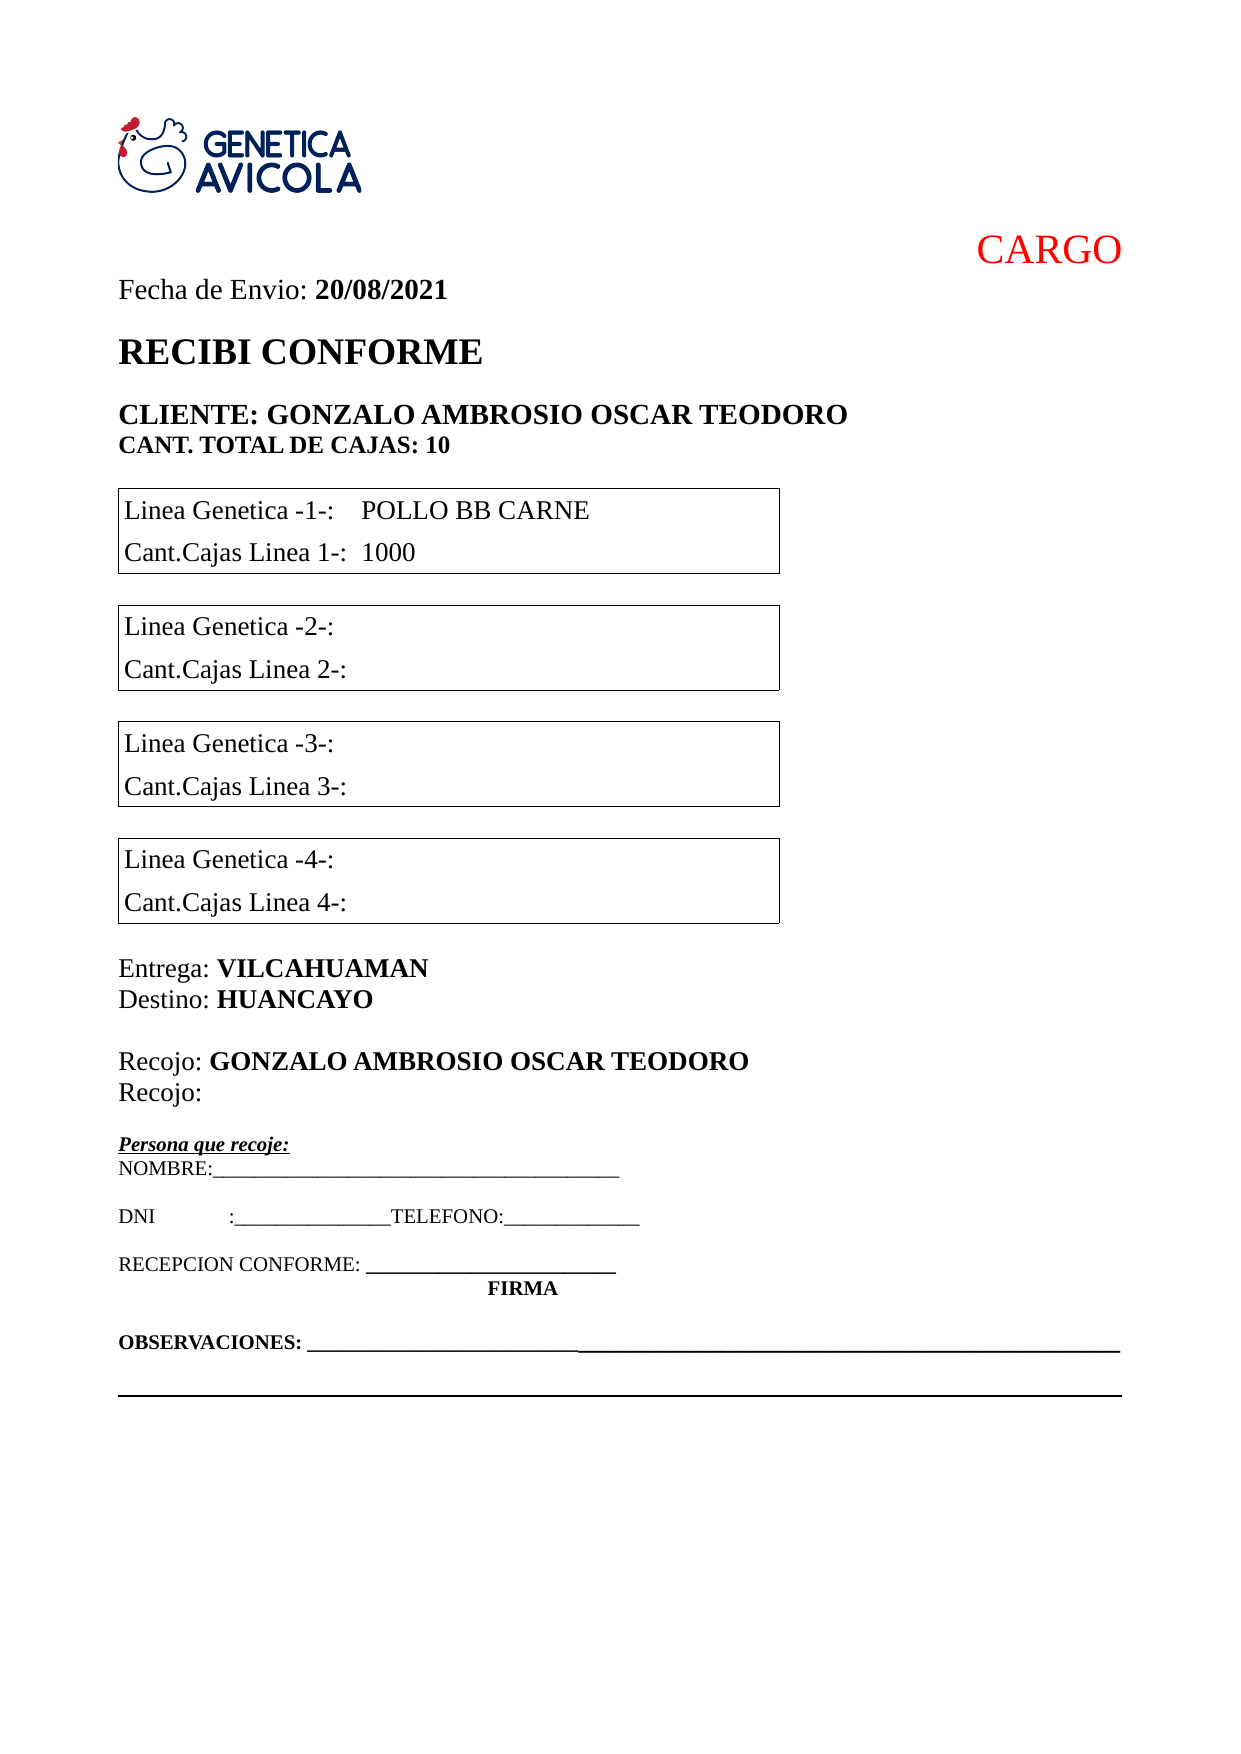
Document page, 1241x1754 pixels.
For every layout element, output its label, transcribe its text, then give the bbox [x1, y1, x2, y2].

table_cell Cant.Cajas Linea 2-: [119, 647, 356, 690]
picture [117, 117, 362, 193]
table_cell [118, 807, 356, 838]
table_cell Cant.Cajas Linea 4-: [119, 880, 356, 923]
text FIRMA [118, 1276, 1122, 1300]
text Recojo: [118, 1076, 1122, 1108]
table_cell [356, 722, 779, 764]
table_header POLLO BB CARNE [356, 489, 779, 531]
table_header Linea Genetica -1-: [119, 489, 356, 531]
text RECEPCION CONFORME: ________________________ [118, 1252, 1122, 1276]
text NOMBRE:_______________________________________ [118, 1156, 1122, 1180]
table_cell Cant.Cajas Linea 3-: [119, 764, 356, 806]
table_cell [356, 574, 779, 604]
text RECIBI CONFORME [118, 330, 1122, 373]
table_cell Linea Genetica -3-: [119, 722, 356, 764]
text Persona que recoje: [118, 1132, 1122, 1156]
table_cell Linea Genetica -2-: [119, 606, 356, 647]
table_cell [356, 807, 779, 838]
table_cell [356, 764, 779, 806]
text CLIENTE: GONZALO AMBROSIO OSCAR TEODORO [118, 397, 1122, 431]
text DNI :_______________TELEFONO:_____________ [118, 1204, 1122, 1228]
table_cell [356, 691, 779, 721]
table_cell [118, 691, 356, 721]
text CARGO [118, 224, 1122, 272]
table_cell Cant.Cajas Linea 1-: [119, 531, 356, 573]
table_cell Linea Genetica -4-: [119, 839, 356, 880]
table_cell [356, 880, 779, 923]
table_cell 1000 [356, 531, 779, 573]
text Fecha de Envio: 20/08/2021 [118, 272, 1122, 306]
text OBSERVACIONES: __________________________________________________________________ [118, 1324, 1122, 1355]
text CANT. TOTAL DE CAJAS: 10 [118, 431, 1122, 459]
table_cell [118, 574, 356, 604]
table_cell [356, 839, 779, 880]
text Destino: HUANCAYO [118, 983, 1122, 1014]
text Recojo: GONZALO AMBROSIO OSCAR TEODORO [118, 1045, 1122, 1076]
text Entrega: VILCAHUAMAN [118, 952, 1122, 983]
table_cell [356, 647, 779, 690]
table_cell [356, 606, 779, 647]
